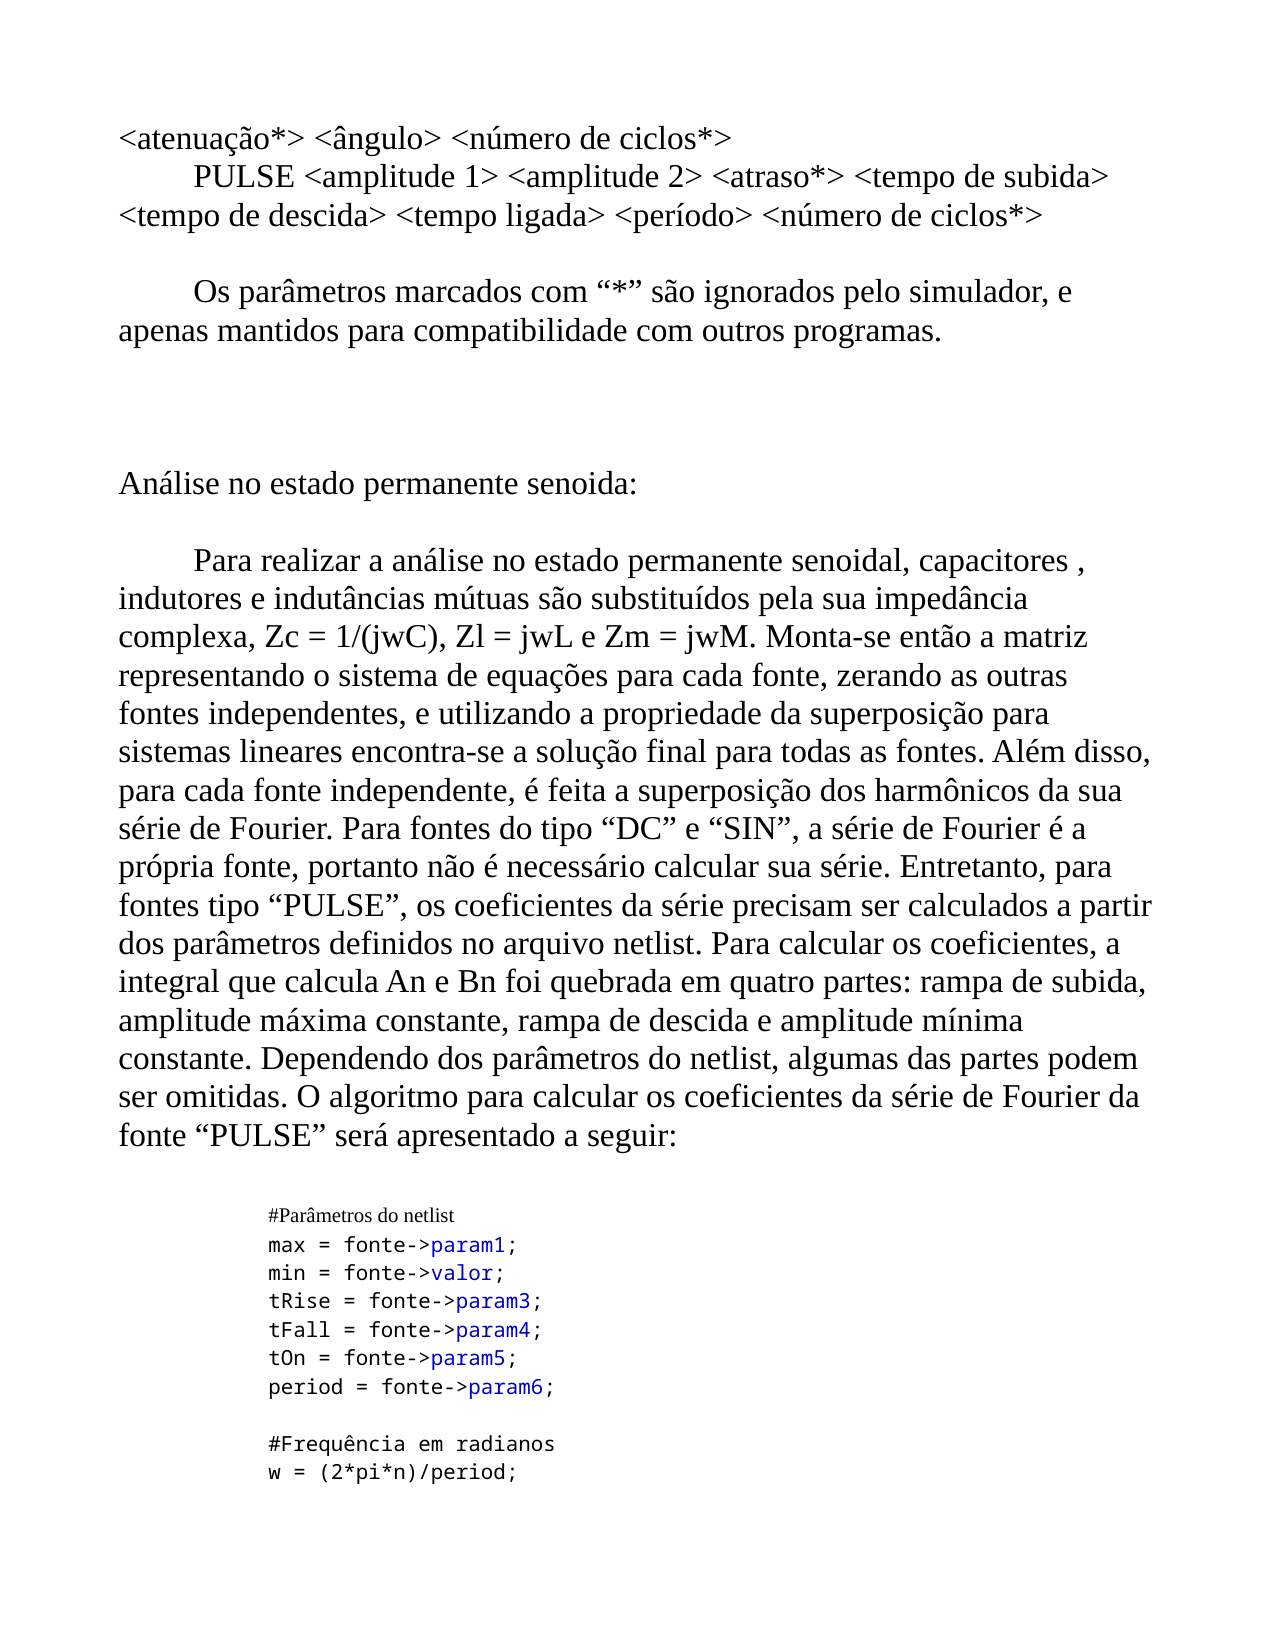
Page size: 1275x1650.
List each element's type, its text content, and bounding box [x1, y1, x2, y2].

text <atenuação*> <ângulo> <número de ciclos*> [118, 118, 1157, 156]
text Os parâmetros marcados com “*” são ignorados pelo simulador, e apenas mantidos para compatibilidade com outros programas. [118, 271, 1157, 348]
text max = fonte->param1; [118, 1230, 1157, 1258]
text PULSE <amplitude 1> <amplitude 2> <atraso*> <tempo de subida> <tempo de descida> <tempo ligada> <período> <número de ciclos*> [118, 156, 1157, 233]
text Para realizar a análise no estado permanente senoidal, capacitores , indutores e indutâncias mútuas são substituídos pela sua impedância complexa, Zc = 1/(jwC), Zl = jwL e Zm = jwM. Monta-se então a matriz representando o sistema de equações para cada fonte, zerando as outras fontes independentes, e utilizando a propriedade da superposição para sistemas lineares encontra-se a solução final para todas as fontes. Além disso, para cada fonte independente, é feita a superposição dos harmônicos da sua série de Fourier. Para fontes do tipo “DC” e “SIN”, a série de Fourier é a própria fonte, portanto não é necessário calcular sua série. Entretanto, para fontes tipo “PULSE”, os coeficientes da série precisam ser calculados a partir dos parâmetros definidos no arquivo netlist. Para calcular os coeficientes, a integral que calcula An e Bn foi quebrada em quatro partes: rampa de subida, amplitude máxima constante, rampa de descida e amplitude mínima constante. Dependendo dos parâmetros do netlist, algumas das partes podem ser omitidas. O algoritmo para calcular os coeficientes da série de Fourier da fonte “PULSE” será apresentado a seguir: [118, 540, 1157, 1153]
text tFall = fonte->param4; [118, 1315, 1157, 1343]
text #Frequência em radianos [118, 1429, 1157, 1457]
text period = fonte->param6; [118, 1372, 1157, 1400]
text min = fonte->valor; [118, 1258, 1157, 1287]
text tOn = fonte->param5; [118, 1343, 1157, 1372]
text w = (2*pi*n)/period; [118, 1457, 1157, 1486]
text #Parâmetros do netlist [118, 1191, 1157, 1230]
text tRise = fonte->param3; [118, 1287, 1157, 1315]
text Análise no estado permanente senoida: [118, 463, 1157, 501]
